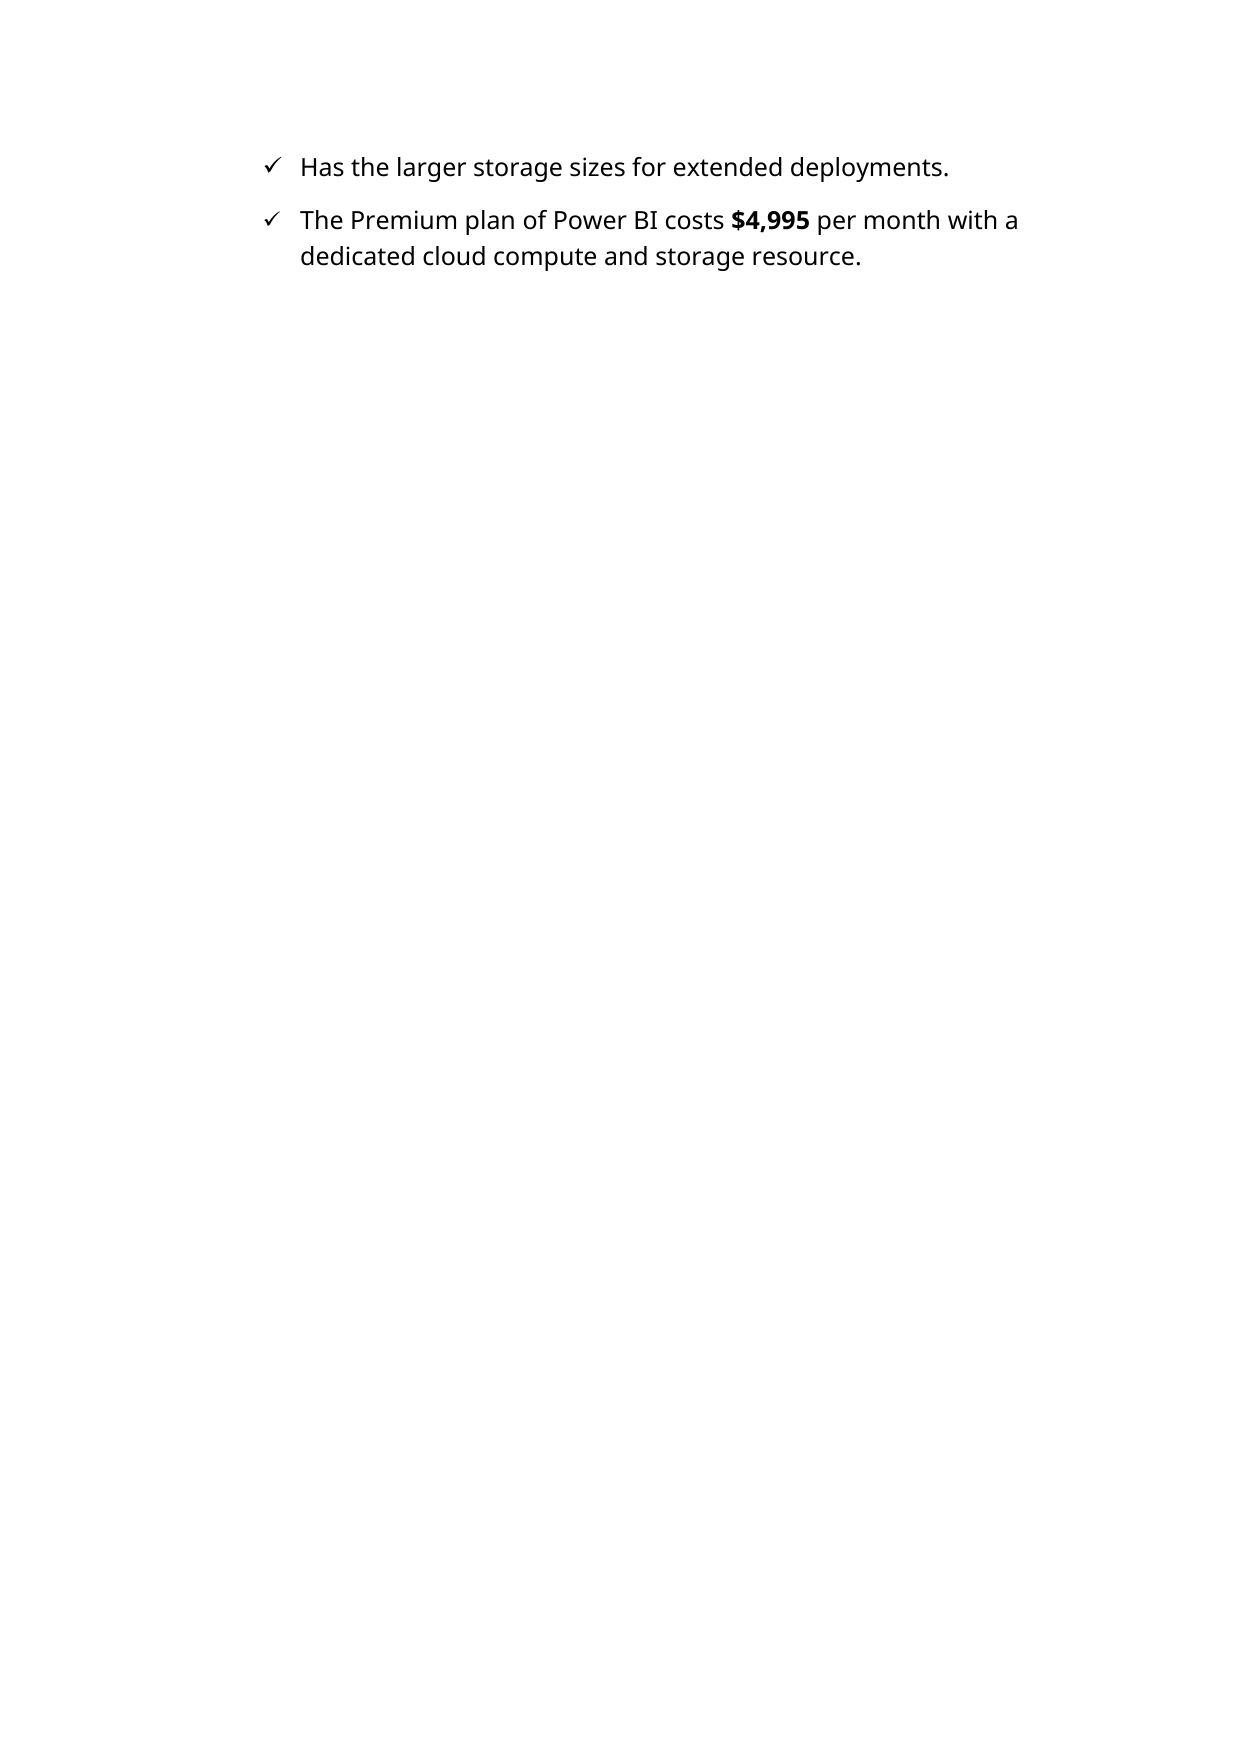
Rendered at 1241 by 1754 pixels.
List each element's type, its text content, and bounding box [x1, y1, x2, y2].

list Has the larger storage sizes for extended deployments. [262, 150, 1090, 184]
list The Premium plan of Power BI costs $4,995 per month with a dedicated cloud compute and storage resource. [262, 203, 1090, 273]
